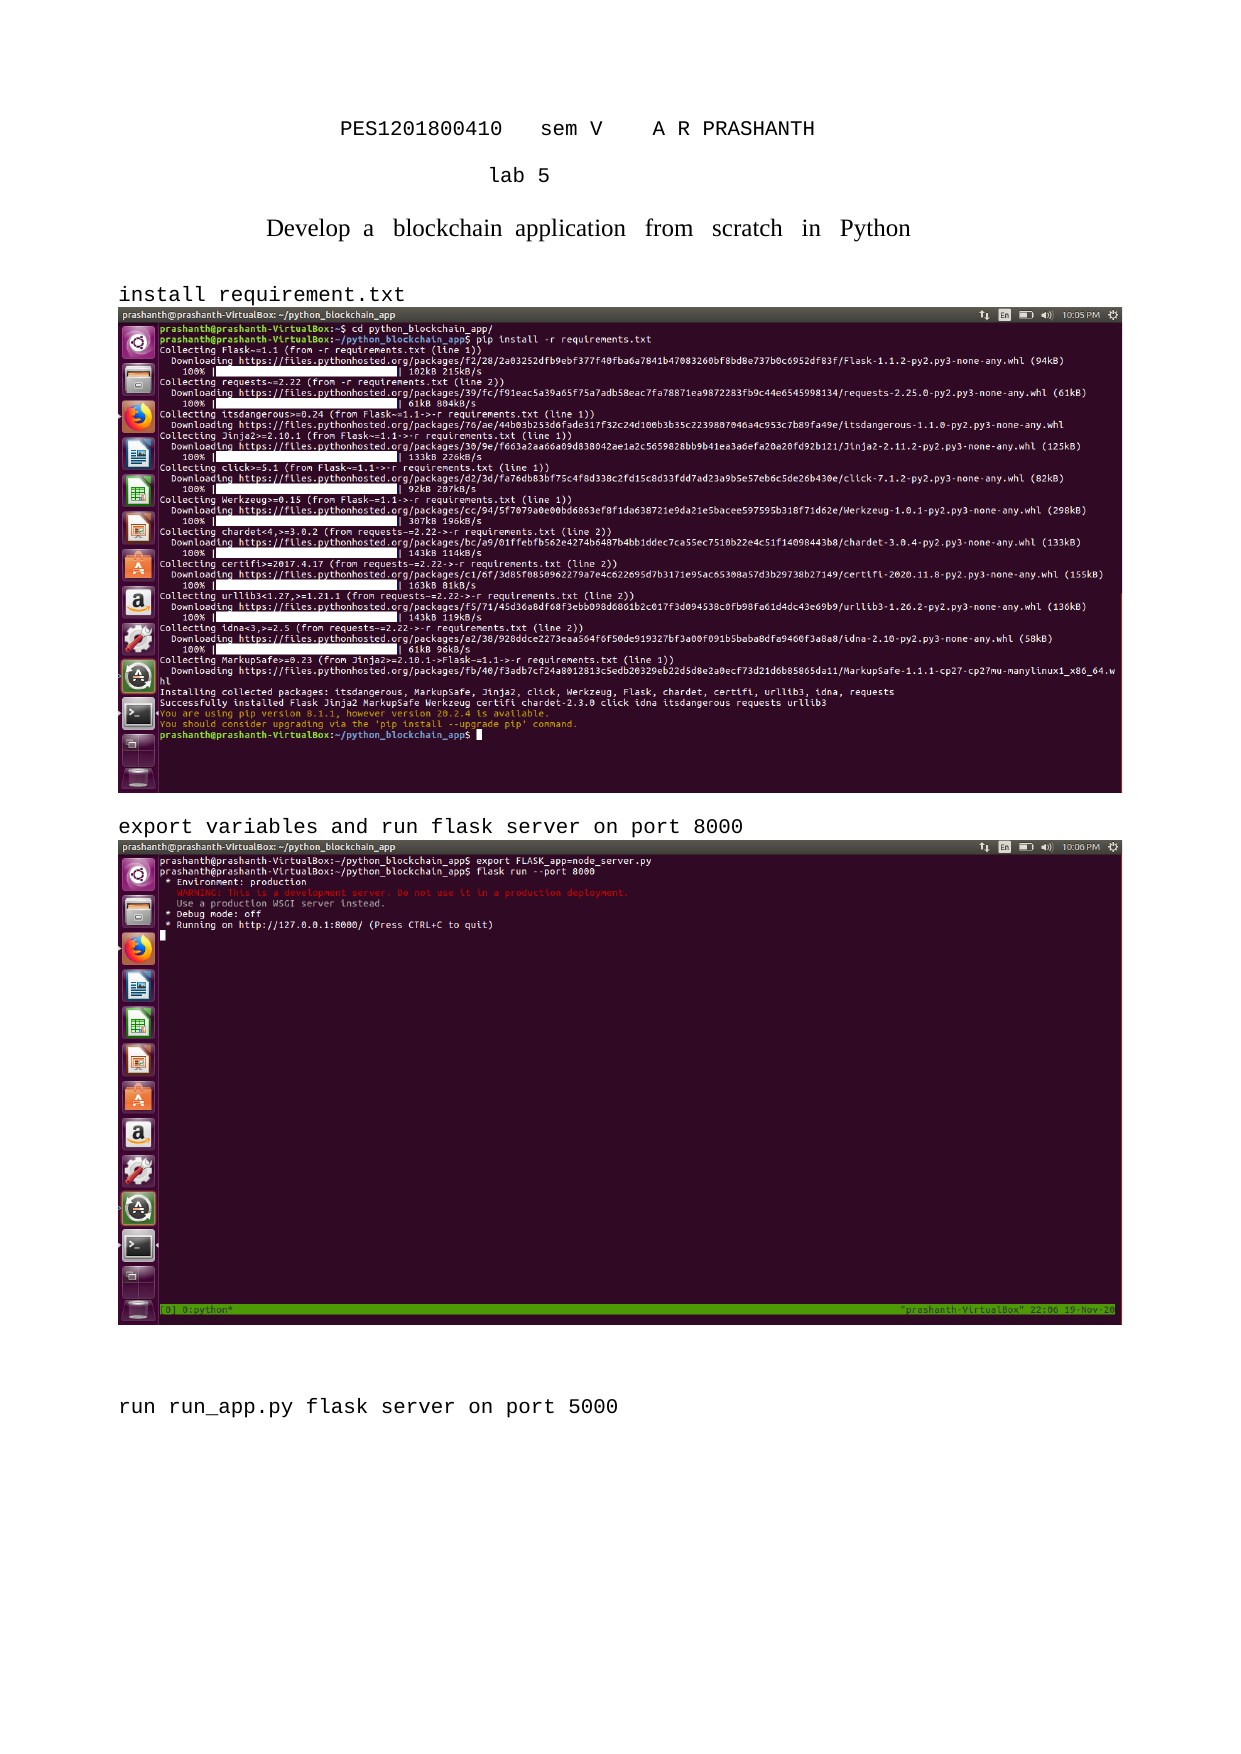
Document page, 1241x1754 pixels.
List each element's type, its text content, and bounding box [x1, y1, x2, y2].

text PES1201800410 sem V A R PRASHANTH [118, 118, 1122, 142]
text lab 5 [118, 165, 1122, 189]
picture [118, 840, 1123, 1325]
picture [118, 307, 1123, 793]
text export variables and run flask server on port 8000 [118, 816, 1122, 840]
text run run_app.py flask server on port 5000 [118, 1396, 1122, 1419]
text Develop a blockchain application from scratch in Python [118, 213, 1122, 241]
text install requirement.txt [118, 284, 1122, 307]
